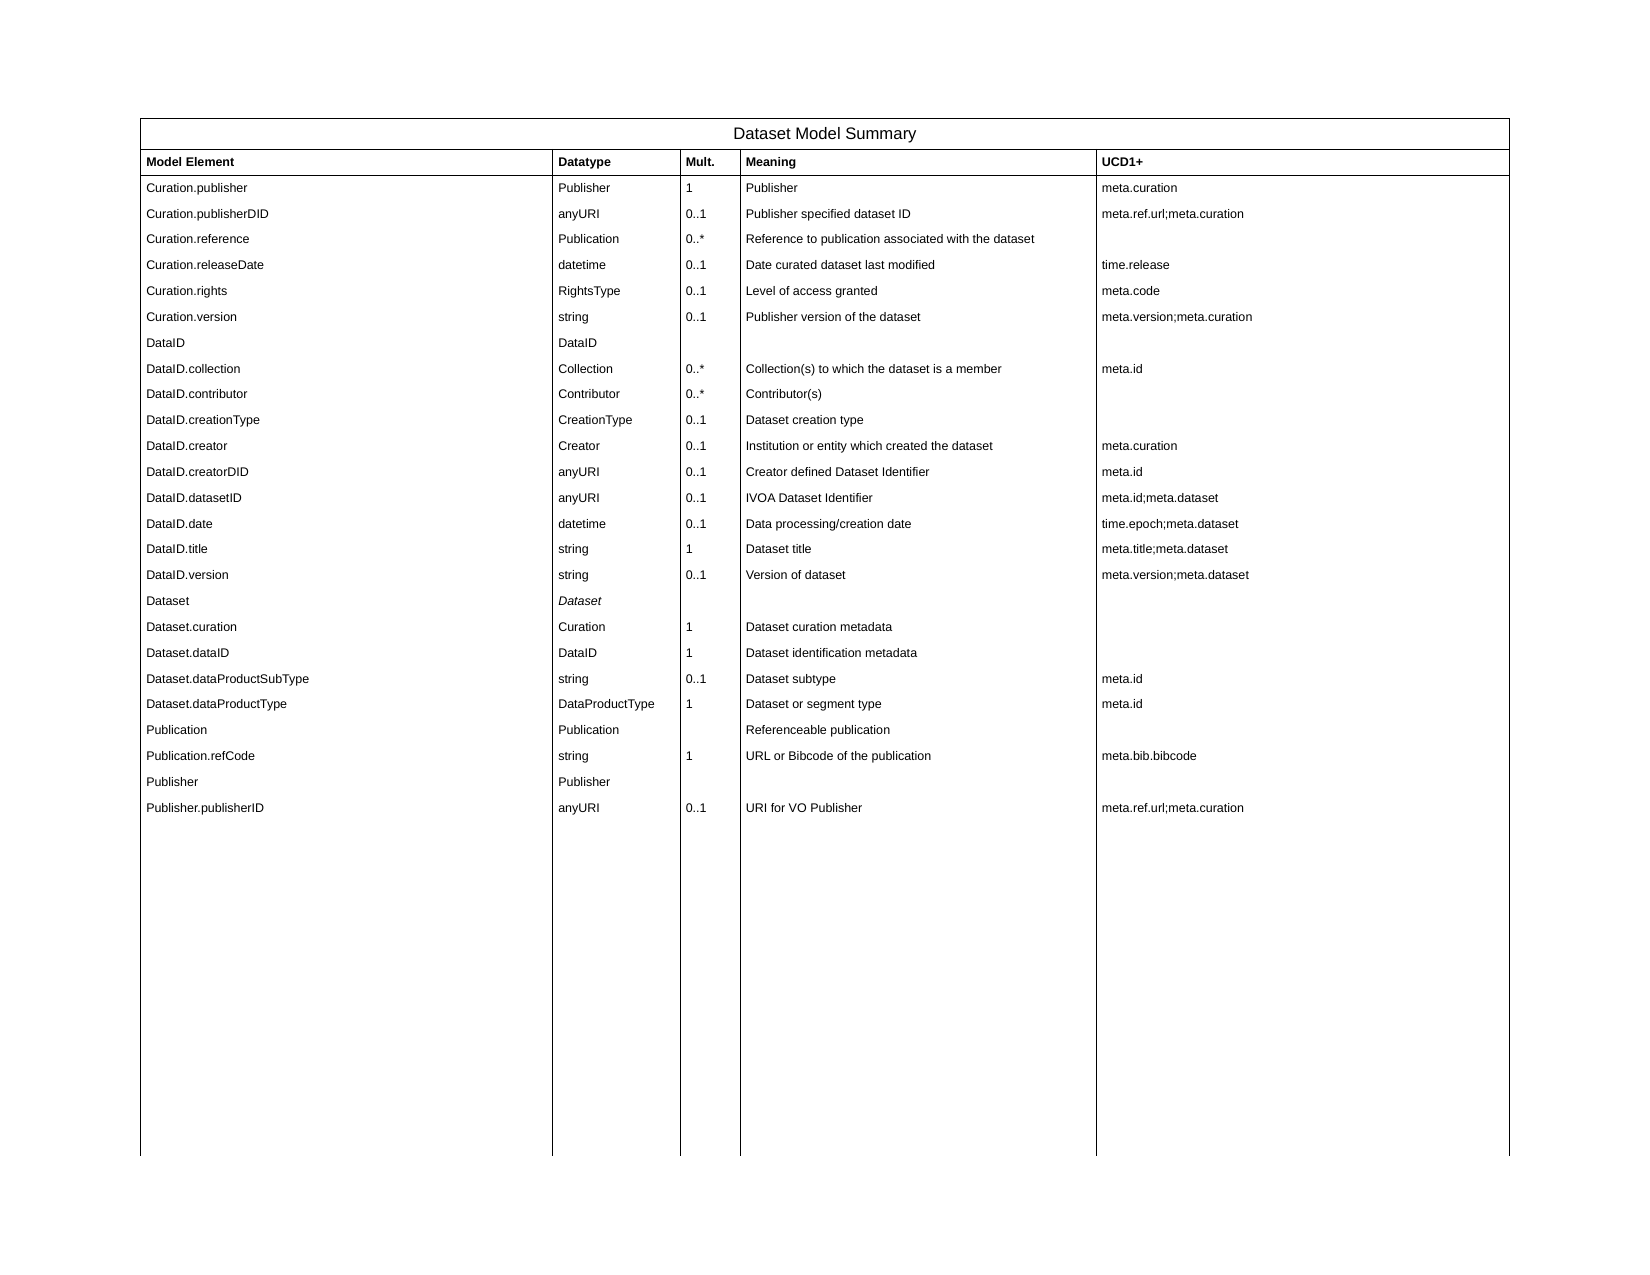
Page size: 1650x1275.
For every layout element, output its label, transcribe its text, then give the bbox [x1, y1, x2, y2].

table_cell [141, 1053, 552, 1079]
table_cell 0..1 [681, 511, 740, 536]
table_cell [741, 976, 1096, 1001]
table_cell DataID.version [141, 562, 552, 588]
table_cell [681, 330, 740, 356]
table_cell anyURI [553, 485, 680, 511]
table_cell [681, 1131, 740, 1156]
table_cell meta.id;meta.dataset [1097, 485, 1509, 511]
table_cell [1097, 330, 1509, 356]
table_cell [681, 1105, 740, 1131]
table_cell 1 [681, 743, 740, 769]
table_cell [741, 898, 1096, 924]
table_cell [141, 1079, 552, 1105]
table_cell [141, 950, 552, 976]
table_cell 0..1 [681, 252, 740, 278]
table_cell RightsType [553, 278, 680, 304]
table_cell DataID.contributor [141, 381, 552, 407]
table_cell meta.id [1097, 356, 1509, 381]
table_cell Publication [141, 717, 552, 743]
table_cell [1097, 846, 1509, 872]
table_cell [681, 821, 740, 846]
table_cell [741, 1027, 1096, 1053]
table_cell [1097, 872, 1509, 898]
table_cell [141, 898, 552, 924]
table_cell meta.bib.bibcode [1097, 743, 1509, 769]
table_cell meta.id [1097, 666, 1509, 691]
table_cell Creator defined Dataset Identifier [741, 459, 1096, 485]
table_cell DataID [553, 640, 680, 666]
table_cell UCD1+ [1097, 150, 1509, 175]
table_cell [681, 769, 740, 795]
table_cell [553, 976, 680, 1001]
table_cell CreationType [553, 407, 680, 433]
table_cell 0..1 [681, 562, 740, 588]
table_cell [1097, 976, 1509, 1001]
table_cell time.epoch;meta.dataset [1097, 511, 1509, 536]
table_cell [741, 872, 1096, 898]
table_cell [681, 717, 740, 743]
table_cell 1 [681, 536, 740, 562]
table_cell Publisher [141, 769, 552, 795]
table_cell Reference to publication associated with the dataset [741, 226, 1096, 252]
table_cell [1097, 640, 1509, 666]
table_cell [553, 1053, 680, 1079]
table_cell Version of dataset [741, 562, 1096, 588]
table_cell [741, 950, 1096, 976]
table_cell [1097, 1105, 1509, 1131]
table_cell [1097, 898, 1509, 924]
table_cell Publication [553, 226, 680, 252]
table_cell Dataset subtype [741, 666, 1096, 691]
table_cell Publisher.publisherID [141, 795, 552, 821]
table_cell [553, 821, 680, 846]
table_cell [1097, 821, 1509, 846]
table_cell DataID.title [141, 536, 552, 562]
table_cell meta.title;meta.dataset [1097, 536, 1509, 562]
table_cell Dataset [553, 588, 680, 614]
table_cell [1097, 950, 1509, 976]
table_cell [553, 1131, 680, 1156]
table_cell URL or Bibcode of the publication [741, 743, 1096, 769]
table_cell [681, 1053, 740, 1079]
table_cell [741, 769, 1096, 795]
table_cell Contributor(s) [741, 381, 1096, 407]
table_cell DataID.creatorDID [141, 459, 552, 485]
table_cell DataID.date [141, 511, 552, 536]
table_cell Meaning [741, 150, 1096, 175]
table_cell string [553, 304, 680, 330]
table_cell string [553, 743, 680, 769]
table_cell Curation.publisher [141, 176, 552, 201]
table_cell [1097, 769, 1509, 795]
table_cell 0..1 [681, 433, 740, 459]
table_cell Dataset curation metadata [741, 614, 1096, 640]
table_cell meta.code [1097, 278, 1509, 304]
table_cell Curation.reference [141, 226, 552, 252]
table_cell time.release [1097, 252, 1509, 278]
table_cell [141, 924, 552, 950]
table_cell [681, 846, 740, 872]
table_cell [141, 821, 552, 846]
table_cell [681, 1079, 740, 1105]
table_cell 0..1 [681, 201, 740, 226]
table_cell [1097, 614, 1509, 640]
table_cell [141, 1105, 552, 1131]
table_cell 0..* [681, 356, 740, 381]
table_cell [741, 1105, 1096, 1131]
table_cell Dataset.dataID [141, 640, 552, 666]
table_cell Dataset.dataProductType [141, 691, 552, 717]
table_cell Mult. [681, 150, 740, 175]
table_cell 0..1 [681, 459, 740, 485]
table_cell Dataset.dataProductSubType [141, 666, 552, 691]
table_cell Publisher [553, 176, 680, 201]
table_cell [141, 1131, 552, 1156]
table_cell [1097, 1053, 1509, 1079]
table_cell Dataset title [741, 536, 1096, 562]
table_cell [141, 976, 552, 1001]
table_cell [681, 898, 740, 924]
table_cell URI for VO Publisher [741, 795, 1096, 821]
table_cell 0..1 [681, 278, 740, 304]
table_cell 0..* [681, 226, 740, 252]
table_cell [681, 1001, 740, 1027]
table_cell DataProductType [553, 691, 680, 717]
table_cell [741, 1079, 1096, 1105]
table_cell [1097, 717, 1509, 743]
table_cell anyURI [553, 795, 680, 821]
table_cell DataID [141, 330, 552, 356]
table_cell [553, 1105, 680, 1131]
table_cell Publication [553, 717, 680, 743]
table_cell [141, 872, 552, 898]
table_cell [141, 1001, 552, 1027]
table_cell [1097, 407, 1509, 433]
table_cell [741, 924, 1096, 950]
table_cell Publisher version of the dataset [741, 304, 1096, 330]
table_cell [1097, 1131, 1509, 1156]
table_cell meta.version;meta.dataset [1097, 562, 1509, 588]
table_cell Publisher [553, 769, 680, 795]
table_cell Curation [553, 614, 680, 640]
table_cell [681, 872, 740, 898]
table_cell Publication.refCode [141, 743, 552, 769]
table_cell Dataset [141, 588, 552, 614]
table_cell string [553, 666, 680, 691]
table_cell [741, 1131, 1096, 1156]
table_cell [741, 1053, 1096, 1079]
table_cell [741, 1001, 1096, 1027]
table_cell 0..1 [681, 304, 740, 330]
table_cell [681, 924, 740, 950]
table_cell Collection(s) to which the dataset is a member [741, 356, 1096, 381]
table_cell [553, 1001, 680, 1027]
table_cell IVOA Dataset Identifier [741, 485, 1096, 511]
table_cell [1097, 1001, 1509, 1027]
table_cell [1097, 1027, 1509, 1053]
table_cell DataID [553, 330, 680, 356]
table_cell Data processing/creation date [741, 511, 1096, 536]
table_cell anyURI [553, 459, 680, 485]
table_cell [1097, 226, 1509, 252]
table_cell string [553, 536, 680, 562]
table_cell Dataset or segment type [741, 691, 1096, 717]
table_cell 1 [681, 640, 740, 666]
table_header Dataset Model Summary [141, 119, 1509, 149]
table_cell [553, 1027, 680, 1053]
table_cell 0..1 [681, 485, 740, 511]
table_cell datetime [553, 511, 680, 536]
table_cell meta.version;meta.curation [1097, 304, 1509, 330]
table_cell [681, 976, 740, 1001]
table_cell [1097, 924, 1509, 950]
table_cell Contributor [553, 381, 680, 407]
table_cell 0..1 [681, 795, 740, 821]
table_cell [1097, 381, 1509, 407]
table_cell meta.curation [1097, 176, 1509, 201]
table_cell 0..* [681, 381, 740, 407]
table_cell Publisher specified dataset ID [741, 201, 1096, 226]
table_cell Curation.version [141, 304, 552, 330]
table_cell Model Element [141, 150, 552, 175]
table_cell [553, 924, 680, 950]
table_cell Curation.releaseDate [141, 252, 552, 278]
table_cell [553, 846, 680, 872]
table_cell string [553, 562, 680, 588]
table_cell meta.curation [1097, 433, 1509, 459]
table_cell meta.ref.url;meta.curation [1097, 795, 1509, 821]
table_cell DataID.collection [141, 356, 552, 381]
table_cell [741, 846, 1096, 872]
table_cell Creator [553, 433, 680, 459]
table_cell [681, 1027, 740, 1053]
table_cell Curation.rights [141, 278, 552, 304]
table_cell [553, 872, 680, 898]
table_cell Collection [553, 356, 680, 381]
table_cell anyURI [553, 201, 680, 226]
table_cell [741, 588, 1096, 614]
table_cell Level of access granted [741, 278, 1096, 304]
table_cell DataID.creationType [141, 407, 552, 433]
table_cell [553, 898, 680, 924]
table_cell meta.ref.url;meta.curation [1097, 201, 1509, 226]
table_cell [681, 588, 740, 614]
table_cell [741, 330, 1096, 356]
table_cell 1 [681, 691, 740, 717]
table_cell [741, 821, 1096, 846]
table_cell Institution or entity which created the dataset [741, 433, 1096, 459]
table_cell Dataset creation type [741, 407, 1096, 433]
table_cell DataID.datasetID [141, 485, 552, 511]
table_cell datetime [553, 252, 680, 278]
table_cell [681, 950, 740, 976]
table_cell 0..1 [681, 407, 740, 433]
table_cell [141, 846, 552, 872]
table_cell [553, 1079, 680, 1105]
table_cell 0..1 [681, 666, 740, 691]
table_cell [553, 950, 680, 976]
table_cell Referenceable publication [741, 717, 1096, 743]
table_cell Datatype [553, 150, 680, 175]
table_cell Dataset.curation [141, 614, 552, 640]
table_cell [141, 1027, 552, 1053]
table_cell Date curated dataset last modified [741, 252, 1096, 278]
table_cell meta.id [1097, 691, 1509, 717]
table_cell [1097, 588, 1509, 614]
table_cell Publisher [741, 176, 1096, 201]
table_cell [1097, 1079, 1509, 1105]
table_cell Dataset identification metadata [741, 640, 1096, 666]
table_cell 1 [681, 176, 740, 201]
table_cell Curation.publisherDID [141, 201, 552, 226]
table_cell meta.id [1097, 459, 1509, 485]
table_cell DataID.creator [141, 433, 552, 459]
table_cell 1 [681, 614, 740, 640]
